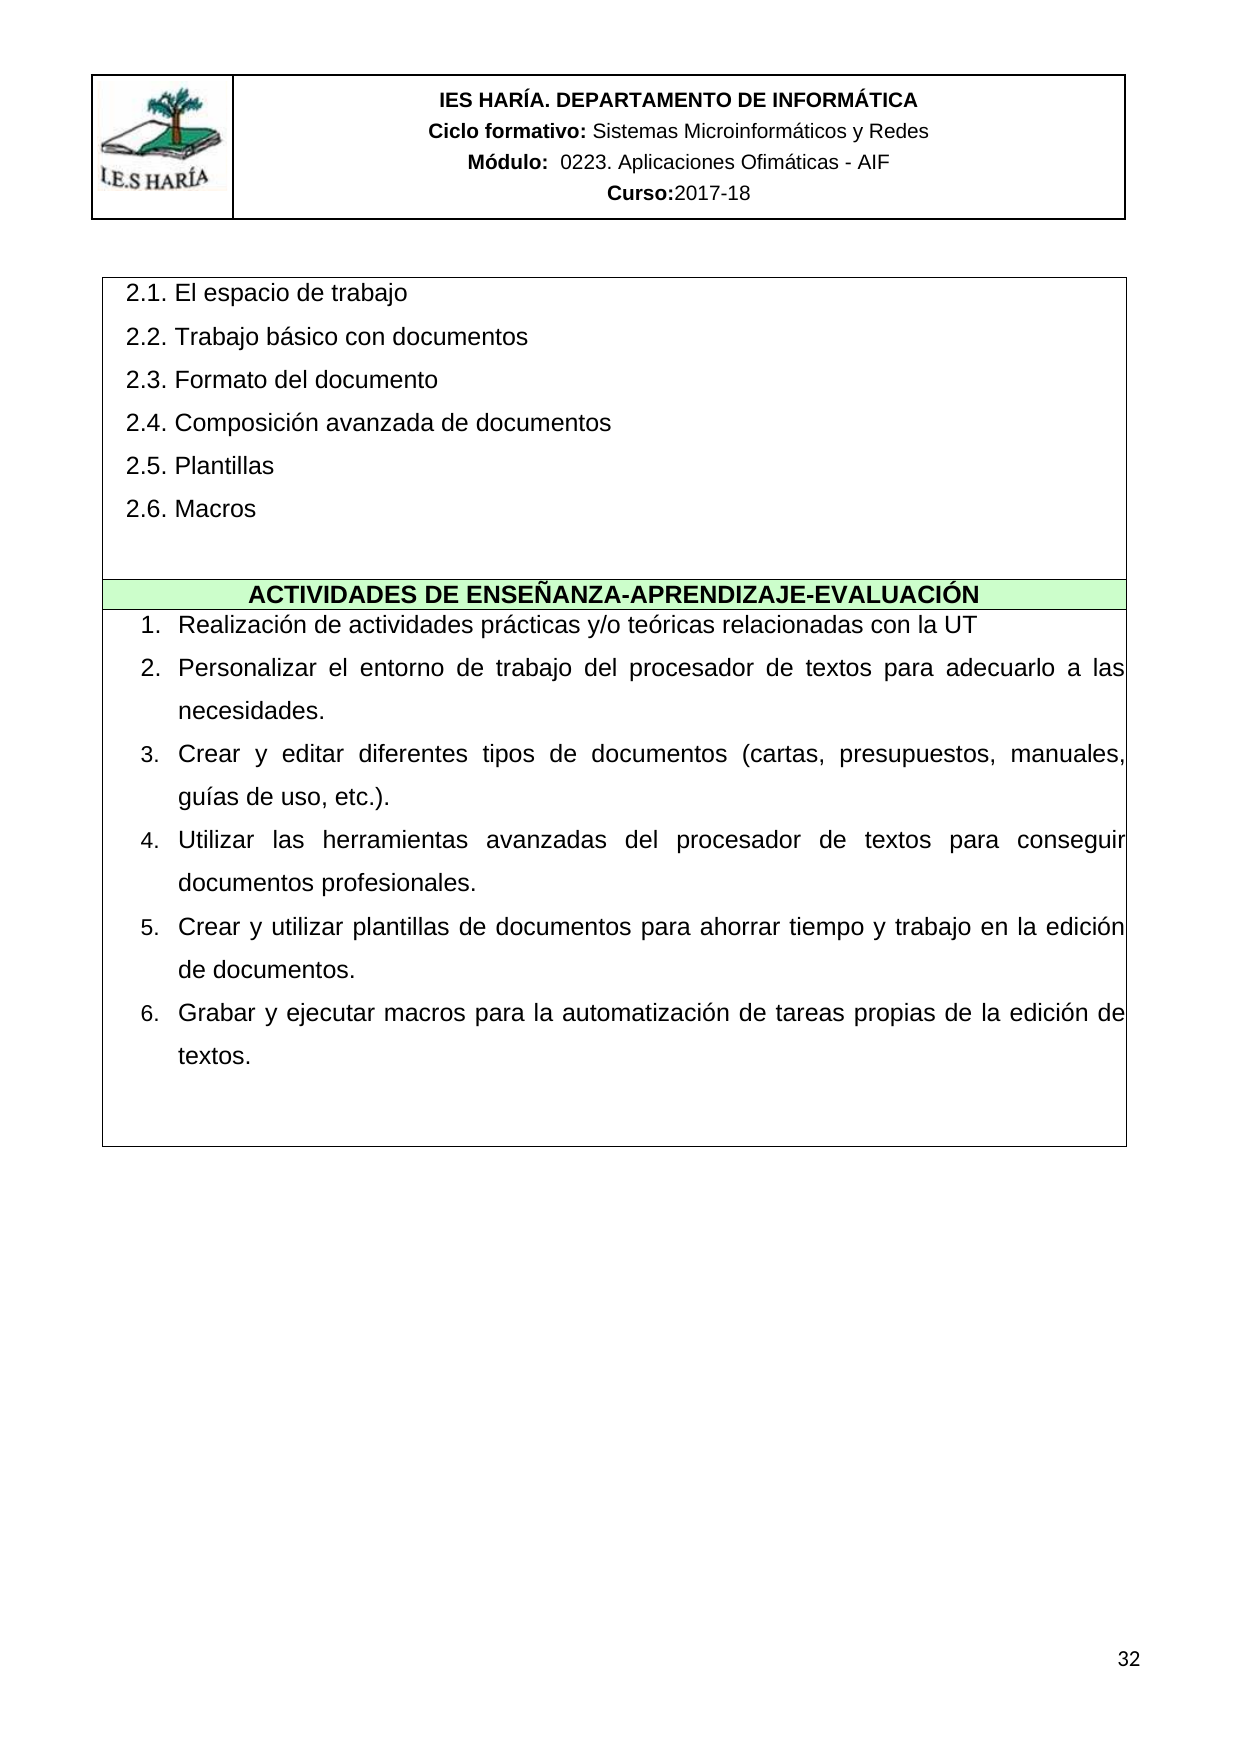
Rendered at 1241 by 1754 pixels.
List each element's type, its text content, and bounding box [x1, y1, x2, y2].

table_cell Realización de actividades prácticas y/o teóricas relacionadas con la UT Personalizar el entorno de trabajo del procesador de textos para adecuarlo a las necesidades. Crear y editar diferentes tipos de documentos (cartas, presupuestos, manuales, guías de uso, etc.). Utilizar las herramientas avanzadas del procesador de textos para conseguir documentos profesionales. Crear y utilizar plantillas de documentos para ahorrar tiempo y trabajo en la edición de documentos. Grabar y ejecutar macros para la automatización de tareas propias de la edición de textos. [103, 610, 1126, 1146]
table_cell ACTIVIDADES DE ENSEÑANZA-APRENDIZAJE-EVALUACIÓN [103, 580, 1126, 609]
table_cell 2.1. El espacio de trabajo 2.2. Trabajo básico con documentos 2.3. Formato del documento 2.4. Composición avanzada de documentos 2.5. Plantillas 2.6. Macros [103, 278, 1126, 579]
picture [97, 81, 228, 191]
